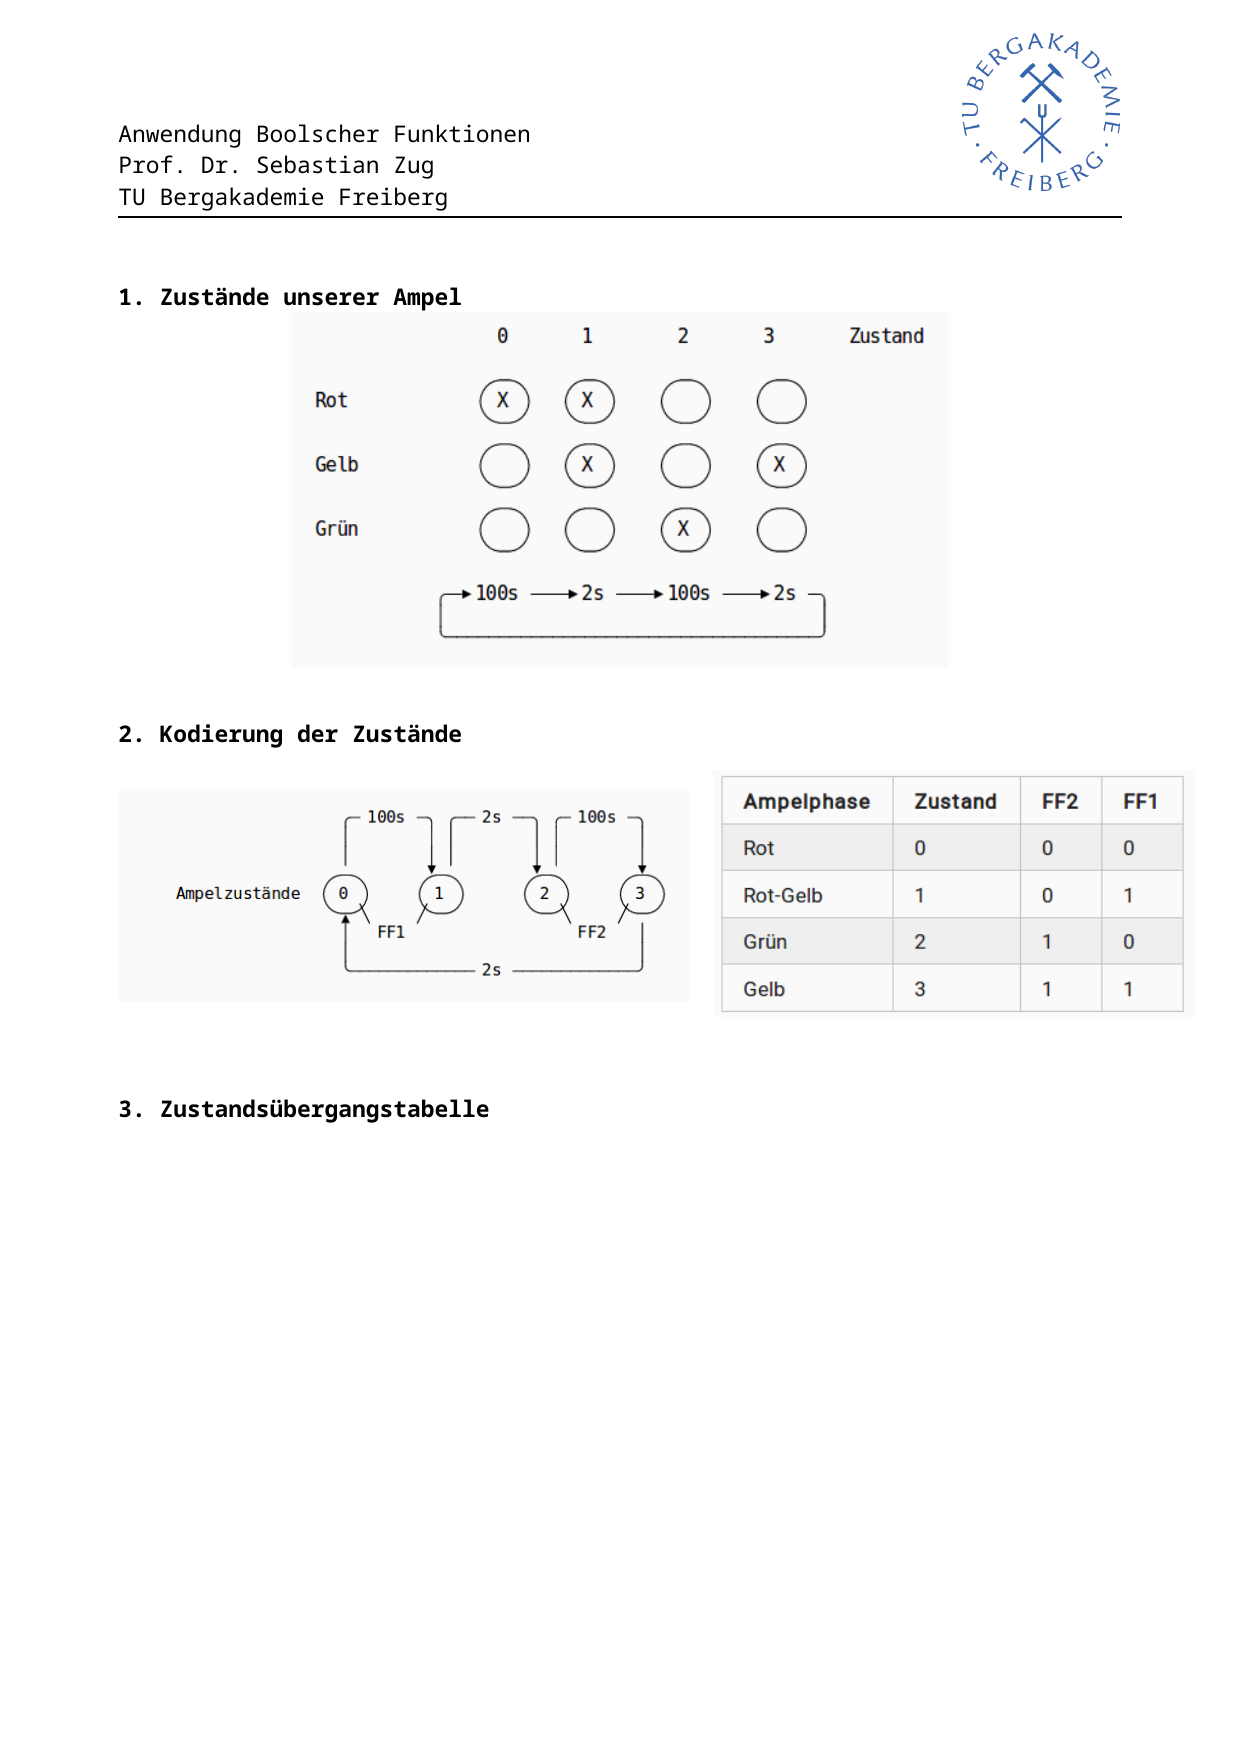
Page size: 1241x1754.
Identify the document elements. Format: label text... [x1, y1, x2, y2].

text Anwendung Boolscher Funktionen [118, 118, 962, 149]
text 1. Zustände unserer Ampel [118, 281, 1122, 312]
picture [713, 770, 1196, 1017]
text 3. Zustandsübergangstabelle [118, 1093, 1122, 1124]
text Prof. Dr. Sebastian Zug [118, 149, 962, 181]
text TU Bergakademie Freiberg [118, 181, 1122, 216]
picture [117, 791, 689, 1002]
picture [962, 33, 1120, 191]
picture [291, 312, 949, 667]
text 2. Kodierung der Zustände [118, 718, 1122, 749]
